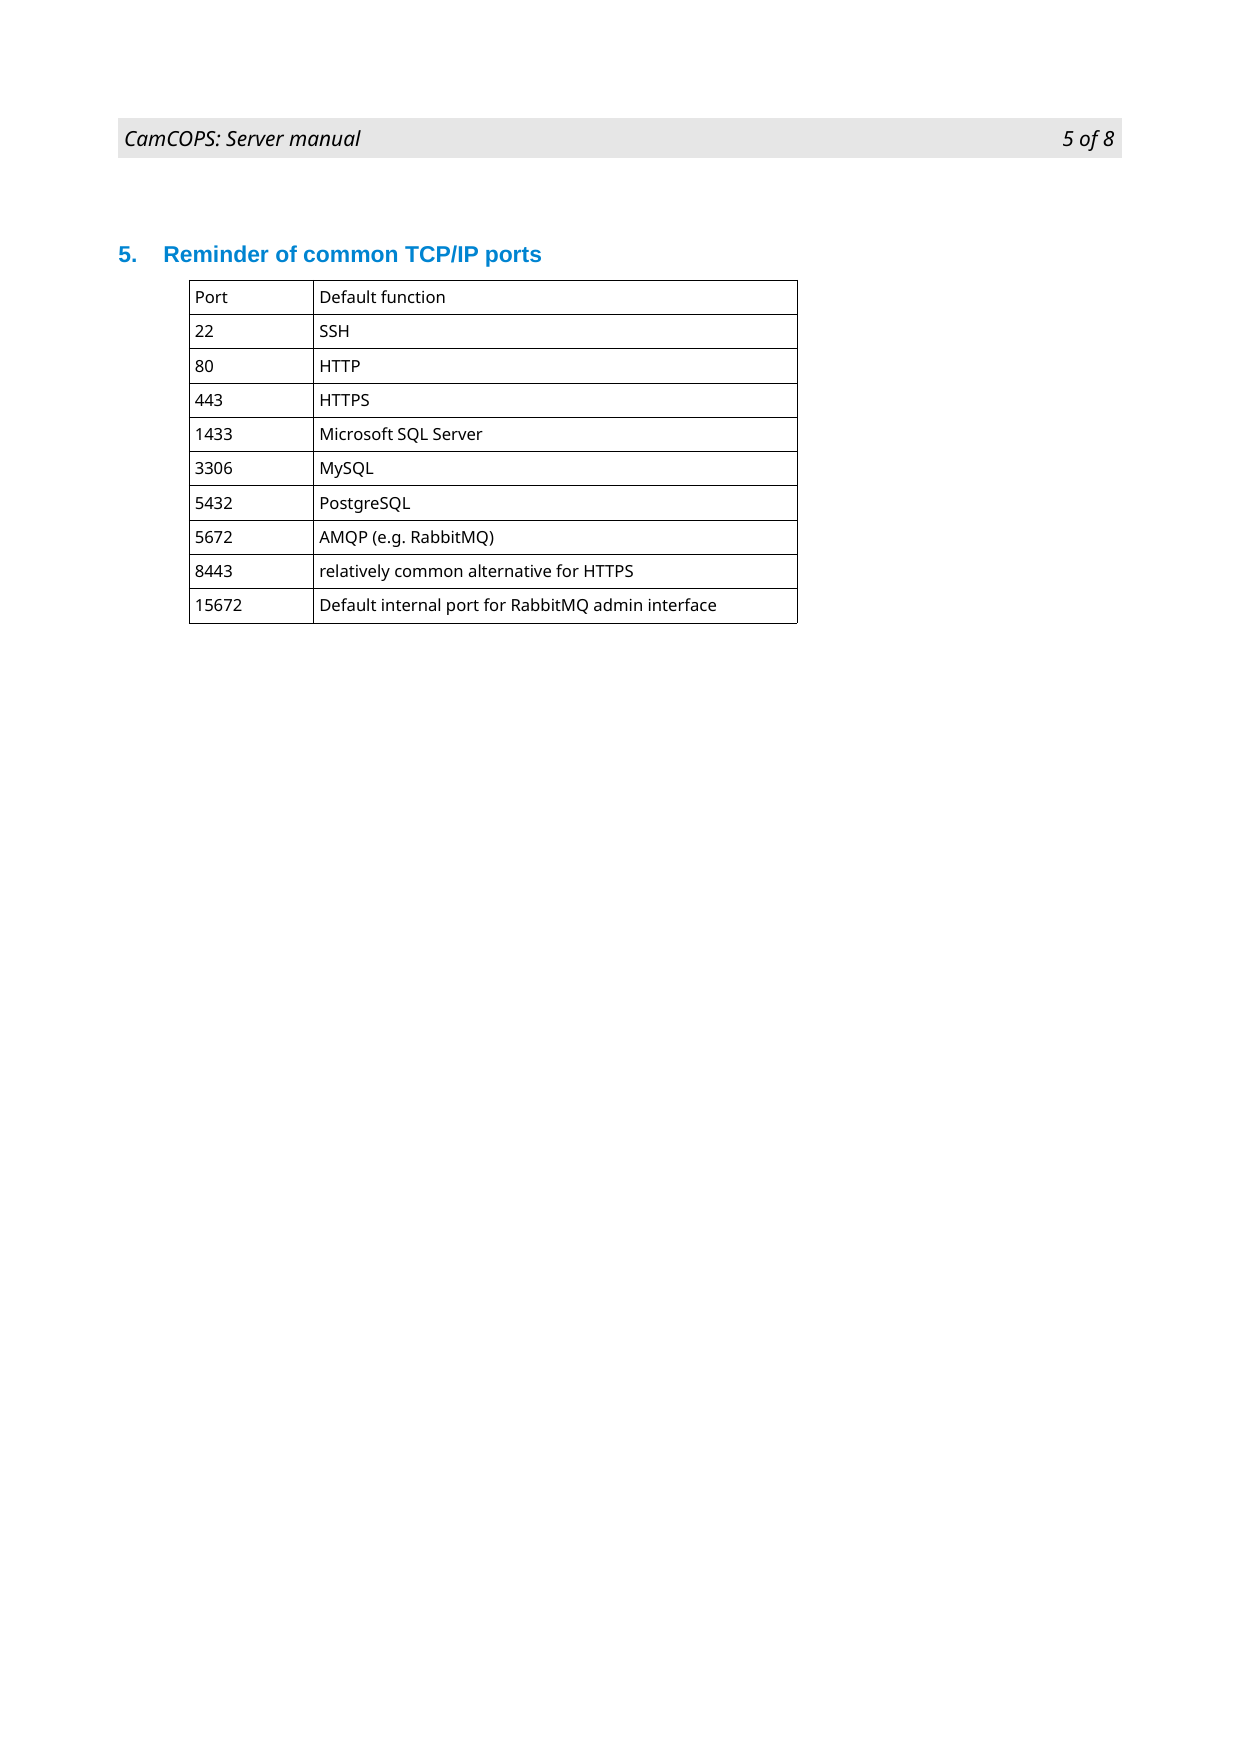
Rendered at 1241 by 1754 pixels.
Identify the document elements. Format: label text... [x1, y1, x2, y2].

table_cell AMQP (e.g. RabbitMQ) [314, 521, 797, 554]
table_cell HTTPS [314, 384, 797, 417]
table_cell 5432 [190, 486, 313, 520]
table_header Port [190, 281, 313, 314]
table_cell HTTP [314, 349, 797, 383]
table_cell 80 [190, 349, 313, 383]
table_header Default function [314, 281, 797, 314]
table_cell 443 [190, 384, 313, 417]
table_cell 22 [190, 315, 313, 348]
table_cell SSH [314, 315, 797, 348]
subtitle Reminder of common TCP/IP ports [118, 241, 1122, 267]
table_cell 1433 [190, 418, 313, 451]
table_cell PostgreSQL [314, 486, 797, 520]
table_cell 15672 [190, 589, 313, 622]
table_cell MySQL [314, 452, 797, 485]
table_cell 3306 [190, 452, 313, 485]
table_cell Default internal port for RabbitMQ admin interface [314, 589, 797, 622]
table_cell Microsoft SQL Server [314, 418, 797, 451]
table_cell 5672 [190, 521, 313, 554]
table_cell 8443 [190, 555, 313, 588]
table_cell relatively common alternative for HTTPS [314, 555, 797, 588]
